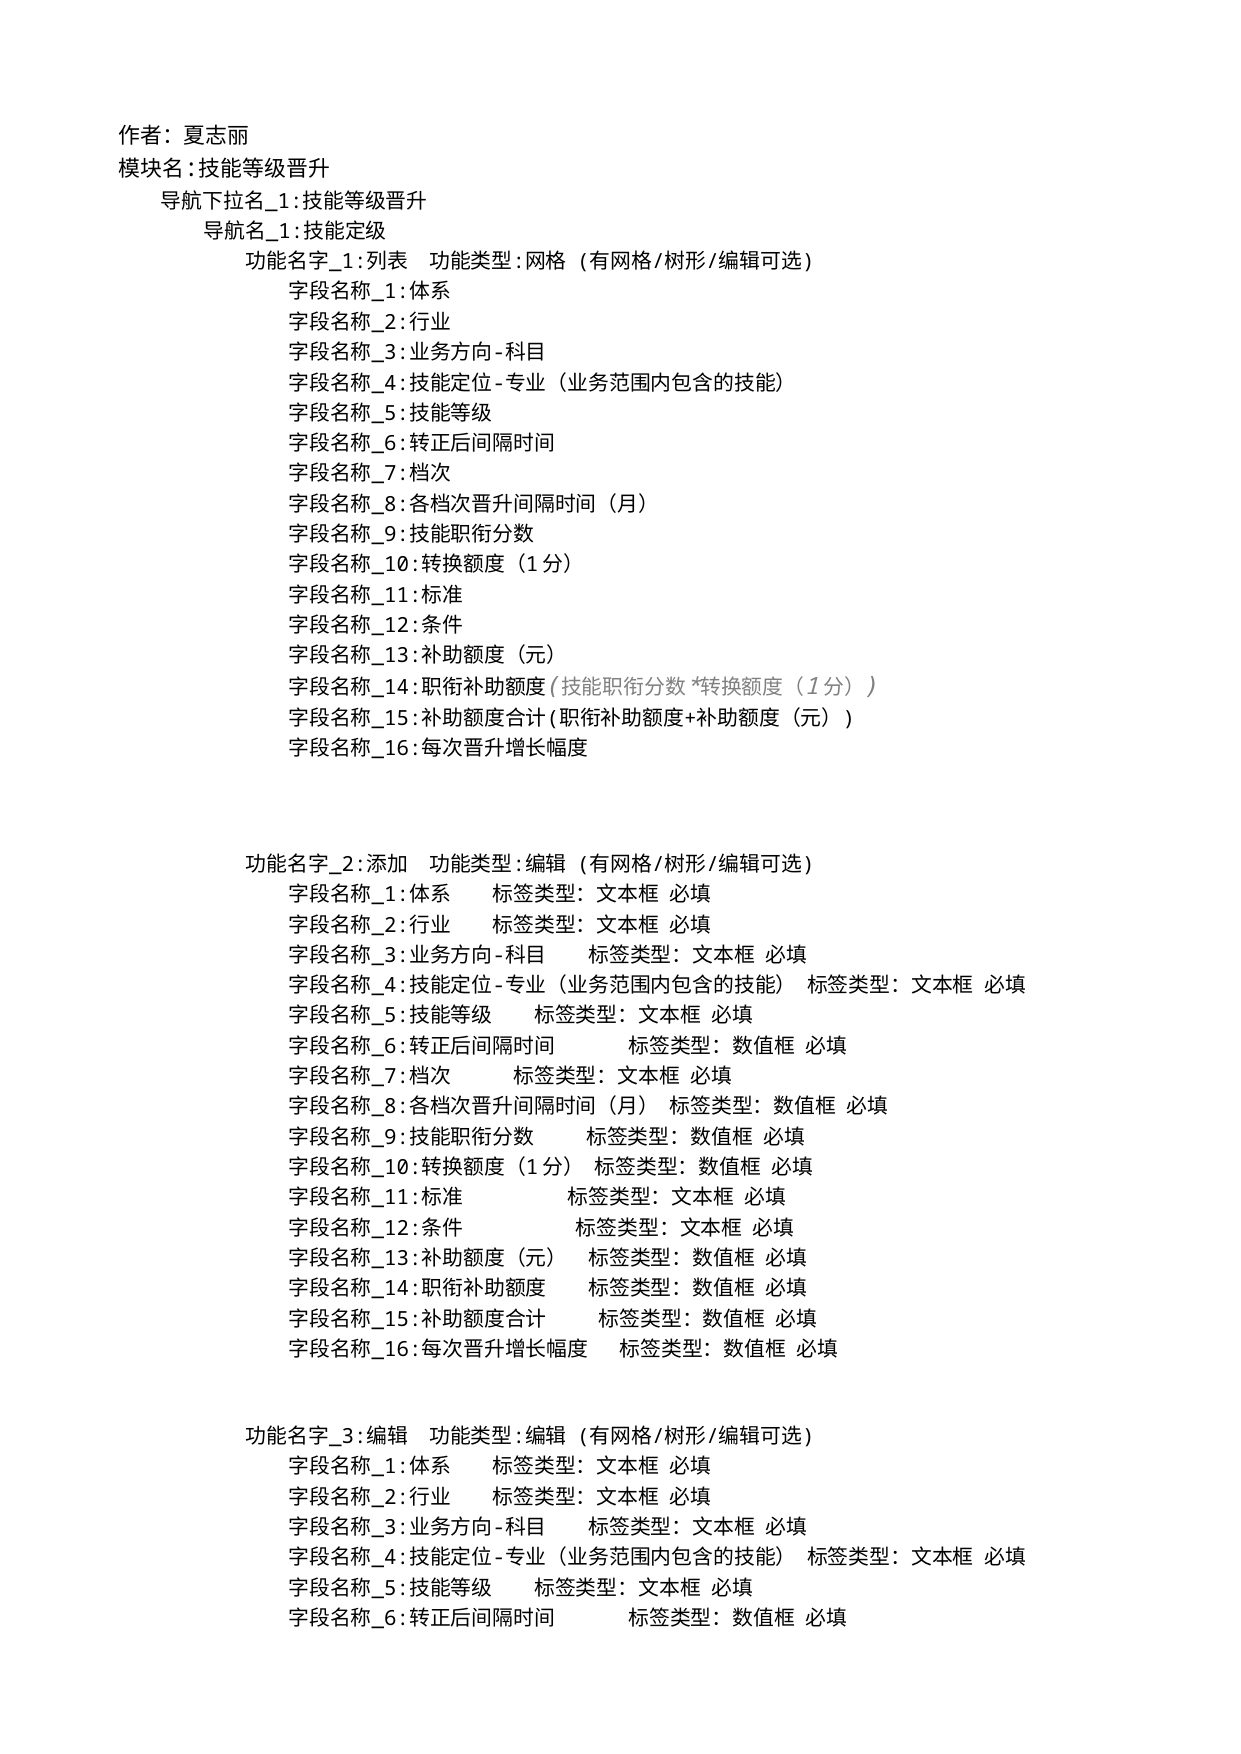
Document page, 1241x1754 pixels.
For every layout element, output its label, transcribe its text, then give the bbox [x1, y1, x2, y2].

text 字段名称_5:技能等级 标签类型：文本框 必填 [118, 999, 1122, 1029]
text 字段名称_3:业务方向-科目 标签类型：文本框 必填 [118, 938, 1122, 968]
text 字段名称_13:补助额度（元） [118, 638, 1122, 669]
text 字段名称_6:转正后间隔时间 [118, 426, 1122, 457]
text 字段名称_4:技能定位-专业（业务范围内包含的技能） 标签类型：文本框 必填 [118, 1541, 1122, 1571]
text 字段名称_9:技能职衔分数 [118, 517, 1122, 548]
text 字段名称_10:转换额度（1分） [118, 548, 1122, 578]
text 字段名称_1:体系 标签类型：文本框 必填 [118, 1450, 1122, 1480]
text 字段名称_14:职衔补助额度 标签类型：数值框 必填 [118, 1272, 1122, 1302]
text 字段名称_12:条件 标签类型：文本框 必填 [118, 1211, 1122, 1241]
text 字段名称_8:各档次晋升间隔时间（月） 标签类型：数值框 必填 [118, 1090, 1122, 1120]
text 功能名字_1:列表 功能类型:网格 (有网格/树形/编辑可选) [118, 244, 1122, 275]
text 导航名_1:技能定级 [118, 214, 1122, 244]
text 字段名称_7:档次 [118, 457, 1122, 487]
text 字段名称_5:技能等级 标签类型：文本框 必填 [118, 1571, 1122, 1601]
text 字段名称_2:行业 标签类型：文本框 必填 [118, 908, 1122, 938]
text 字段名称_3:业务方向-科目 标签类型：文本框 必填 [118, 1510, 1122, 1541]
text 字段名称_4:技能定位-专业（业务范围内包含的技能） 标签类型：文本框 必填 [118, 968, 1122, 999]
text 字段名称_15:补助额度合计 标签类型：数值框 必填 [118, 1302, 1122, 1332]
text 字段名称_11:标准 [118, 578, 1122, 608]
text 字段名称_8:各档次晋升间隔时间（月） [118, 487, 1122, 517]
text 字段名称_5:技能等级 [118, 396, 1122, 426]
text 字段名称_4:技能定位-专业（业务范围内包含的技能） [118, 366, 1122, 396]
text 导航下拉名_1:技能等级晋升 [118, 184, 1122, 214]
text 字段名称_7:档次 标签类型：文本框 必填 [118, 1059, 1122, 1090]
text 字段名称_16:每次晋升增长幅度 [118, 732, 1122, 762]
text 字段名称_6:转正后间隔时间 标签类型：数值框 必填 [118, 1029, 1122, 1059]
text 功能名字_3:编辑 功能类型:编辑 (有网格/树形/编辑可选) [118, 1419, 1122, 1450]
text 模块名:技能等级晋升 [118, 150, 1122, 184]
text 字段名称_1:体系 [118, 275, 1122, 305]
text 作者：夏志丽 [118, 118, 1122, 150]
text 字段名称_16:每次晋升增长幅度 标签类型：数值框 必填 [118, 1332, 1122, 1362]
text 功能名字_2:添加 功能类型:编辑 (有网格/树形/编辑可选) [118, 847, 1122, 877]
text 字段名称_2:行业 [118, 305, 1122, 335]
text 字段名称_3:业务方向-科目 [118, 335, 1122, 366]
text 字段名称_14:职衔补助额度(技能职衔分数*转换额度（1分）) [118, 669, 1122, 701]
text 字段名称_13:补助额度（元） 标签类型：数值框 必填 [118, 1241, 1122, 1272]
text 字段名称_9:技能职衔分数 标签类型：数值框 必填 [118, 1120, 1122, 1150]
text 字段名称_1:体系 标签类型：文本框 必填 [118, 877, 1122, 908]
text 字段名称_10:转换额度（1分） 标签类型：数值框 必填 [118, 1150, 1122, 1181]
text 字段名称_15:补助额度合计(职衔补助额度+补助额度（元）) [118, 701, 1122, 732]
text 字段名称_11:标准 标签类型：文本框 必填 [118, 1181, 1122, 1211]
text 字段名称_2:行业 标签类型：文本框 必填 [118, 1480, 1122, 1510]
text 字段名称_6:转正后间隔时间 标签类型：数值框 必填 [118, 1601, 1122, 1632]
text 字段名称_12:条件 [118, 608, 1122, 638]
